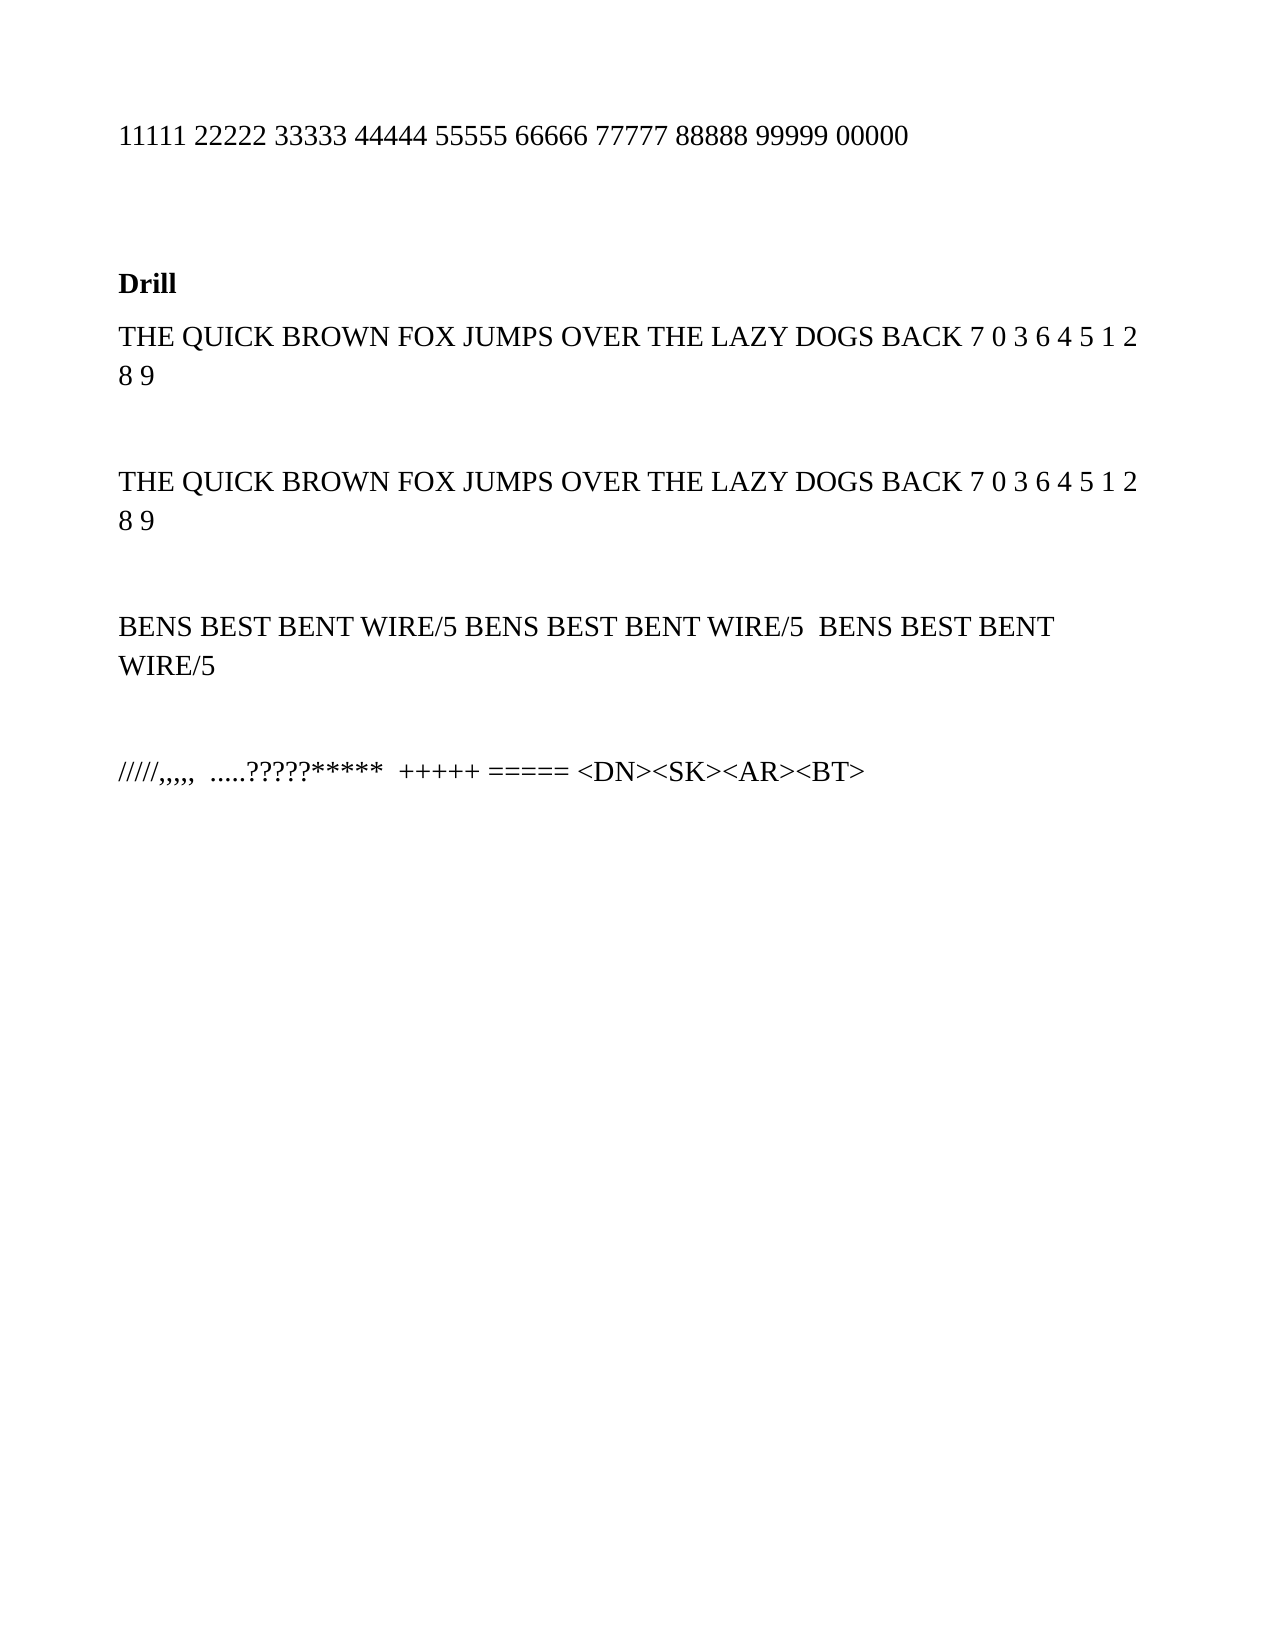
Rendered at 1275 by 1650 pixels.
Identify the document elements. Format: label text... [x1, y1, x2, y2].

text THE QUICK BROWN FOX JUMPS OVER THE LAZY DOGS BACK 7 0 3 6 4 5 1 2 8 9 [118, 464, 1157, 536]
text Drill [118, 266, 1157, 300]
text BENS BEST BENT WIRE/5 BENS BEST BENT WIRE/5 BENS BEST BENT WIRE/5 [118, 609, 1157, 681]
text /////,,,,, .....?????***** +++++ ===== <DN><SK><AR><BT> [118, 754, 1157, 787]
text 11111 22222 33333 44444 55555 66666 77777 88888 99999 00000 [118, 118, 1157, 152]
text THE QUICK BROWN FOX JUMPS OVER THE LAZY DOGS BACK 7 0 3 6 4 5 1 2 8 9 [118, 319, 1157, 392]
